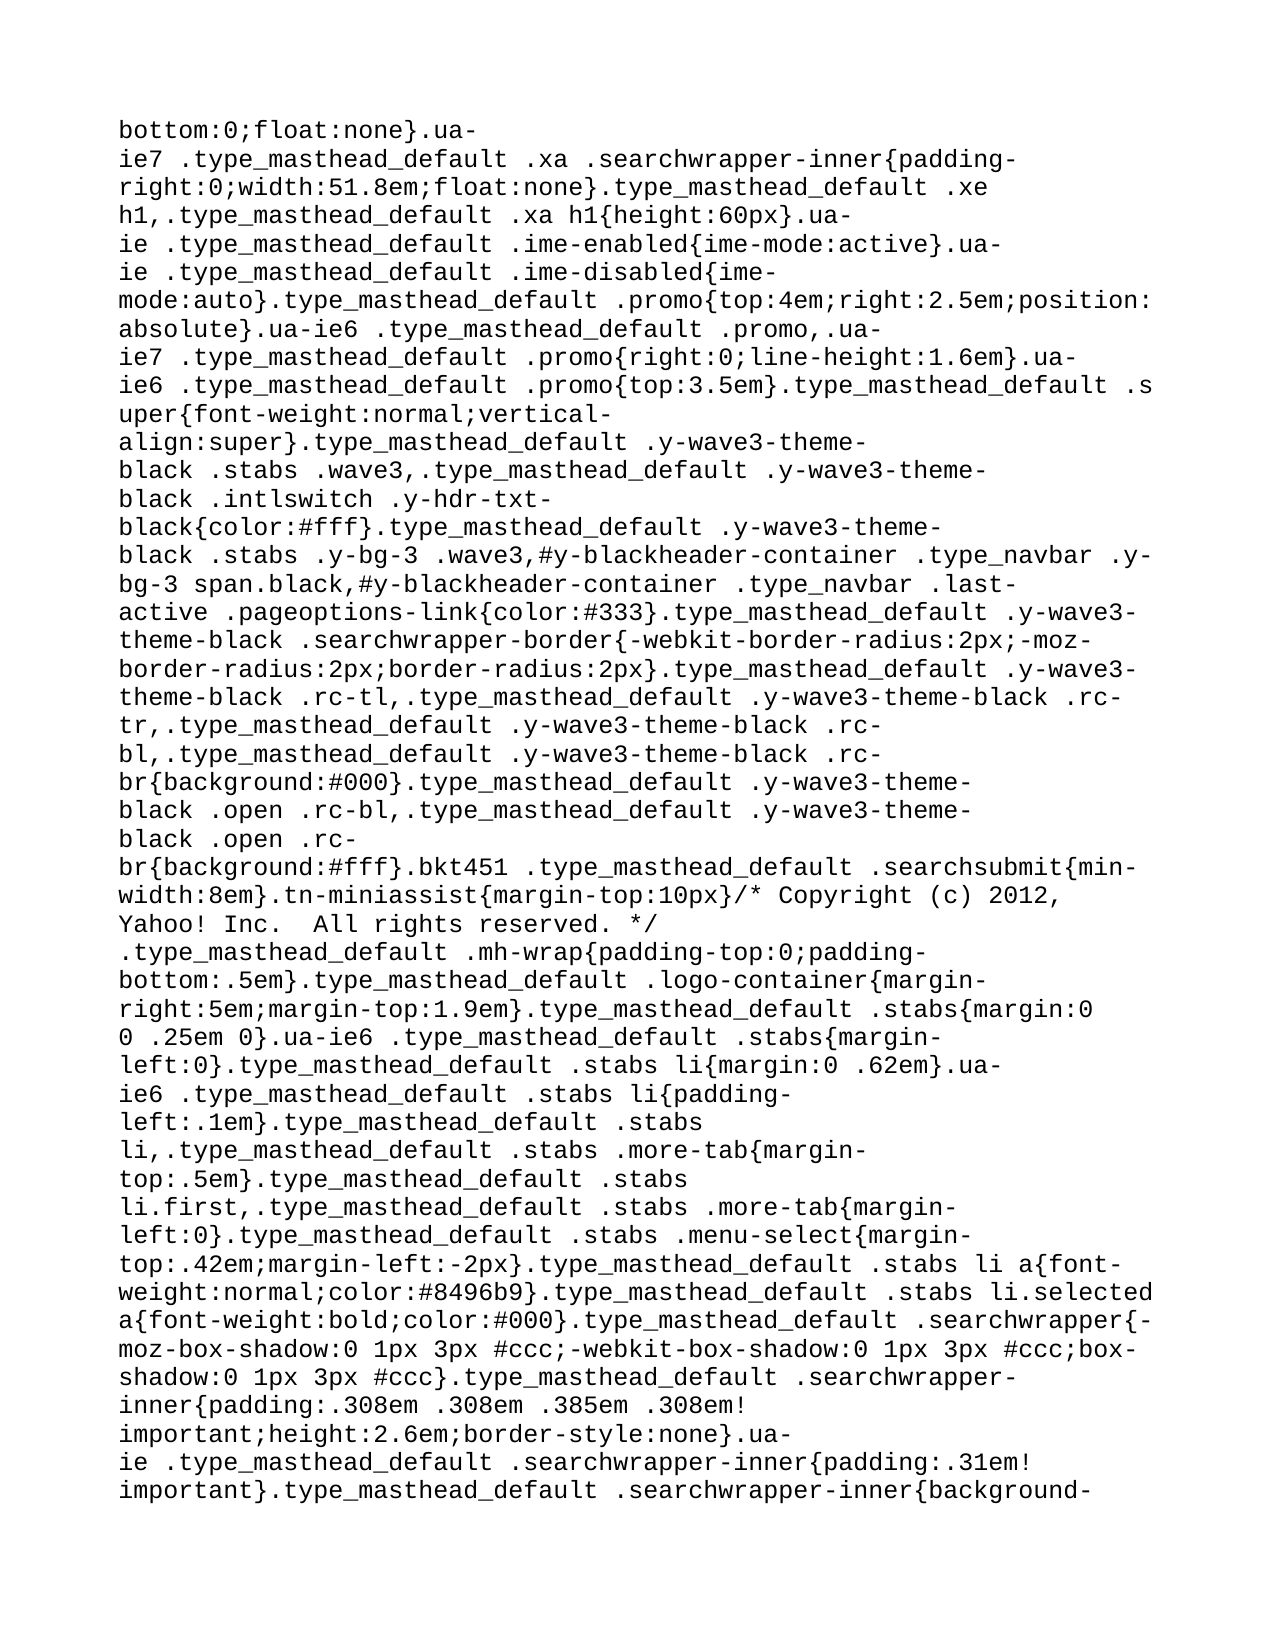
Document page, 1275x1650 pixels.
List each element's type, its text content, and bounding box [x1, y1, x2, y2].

text .type_masthead_default .mh-wrap{padding-top:0;padding-bottom:.5em}.type_masthead_default .logo-container{margin-right:5em;margin-top:1.9em}.type_masthead_default .stabs{margin:0 0 .25em 0}.ua-ie6 .type_masthead_default .stabs{margin-left:0}.type_masthead_default .stabs li{margin:0 .62em}.ua-ie6 .type_masthead_default .stabs li{padding-left:.1em}.type_masthead_default .stabs li,.type_masthead_default .stabs .more-tab{margin-top:.5em}.type_masthead_default .stabs li.first,.type_masthead_default .stabs .more-tab{margin-left:0}.type_masthead_default .stabs .menu-select{margin-top:.42em;margin-left:-2px}.type_masthead_default .stabs li a{font-weight:normal;color:#8496b9}.type_masthead_default .stabs li.selected a{font-weight:bold;color:#000}.type_masthead_default .searchwrapper{-moz-box-shadow:0 1px 3px #ccc;-webkit-box-shadow:0 1px 3px #ccc;box-shadow:0 1px 3px #ccc}.type_masthead_default .searchwrapper-inner{padding:.308em .308em .385em .308em!important;height:2.6em;border-style:none}.ua-ie .type_masthead_default .searchwrapper-inner{padding:.31em!important}.type_masthead_default .searchwrapper-inner{background- [118, 940, 1157, 1506]
text bottom:0;float:none}.ua-ie7 .type_masthead_default .xa .searchwrapper-inner{padding-right:0;width:51.8em;float:none}.type_masthead_default .xe h1,.type_masthead_default .xa h1{height:60px}.ua-ie .type_masthead_default .ime-enabled{ime-mode:active}.ua-ie .type_masthead_default .ime-disabled{ime-mode:auto}.type_masthead_default .promo{top:4em;right:2.5em;position:absolute}.ua-ie6 .type_masthead_default .promo,.ua-ie7 .type_masthead_default .promo{right:0;line-height:1.6em}.ua-ie6 .type_masthead_default .promo{top:3.5em}.type_masthead_default .super{font-weight:normal;vertical-align:super}.type_masthead_default .y-wave3-theme-black .stabs .wave3,.type_masthead_default .y-wave3-theme-black .intlswitch .y-hdr-txt-black{color:#fff}.type_masthead_default .y-wave3-theme-black .stabs .y-bg-3 .wave3,#y-blackheader-container .type_navbar .y-bg-3 span.black,#y-blackheader-container .type_navbar .last-active .pageoptions-link{color:#333}.type_masthead_default .y-wave3-theme-black .searchwrapper-border{-webkit-border-radius:2px;-moz-border-radius:2px;border-radius:2px}.type_masthead_default .y-wave3-theme-black .rc-tl,.type_masthead_default .y-wave3-theme-black .rc-tr,.type_masthead_default .y-wave3-theme-black .rc-bl,.type_masthead_default .y-wave3-theme-black .rc-br{background:#000}.type_masthead_default .y-wave3-theme-black .open .rc-bl,.type_masthead_default .y-wave3-theme-black .open .rc-br{background:#fff}.bkt451 .type_masthead_default .searchsubmit{min-width:8em}.tn-miniassist{margin-top:10px}/* Copyright (c) 2012, Yahoo! Inc. All rights reserved. */ [118, 118, 1157, 940]
